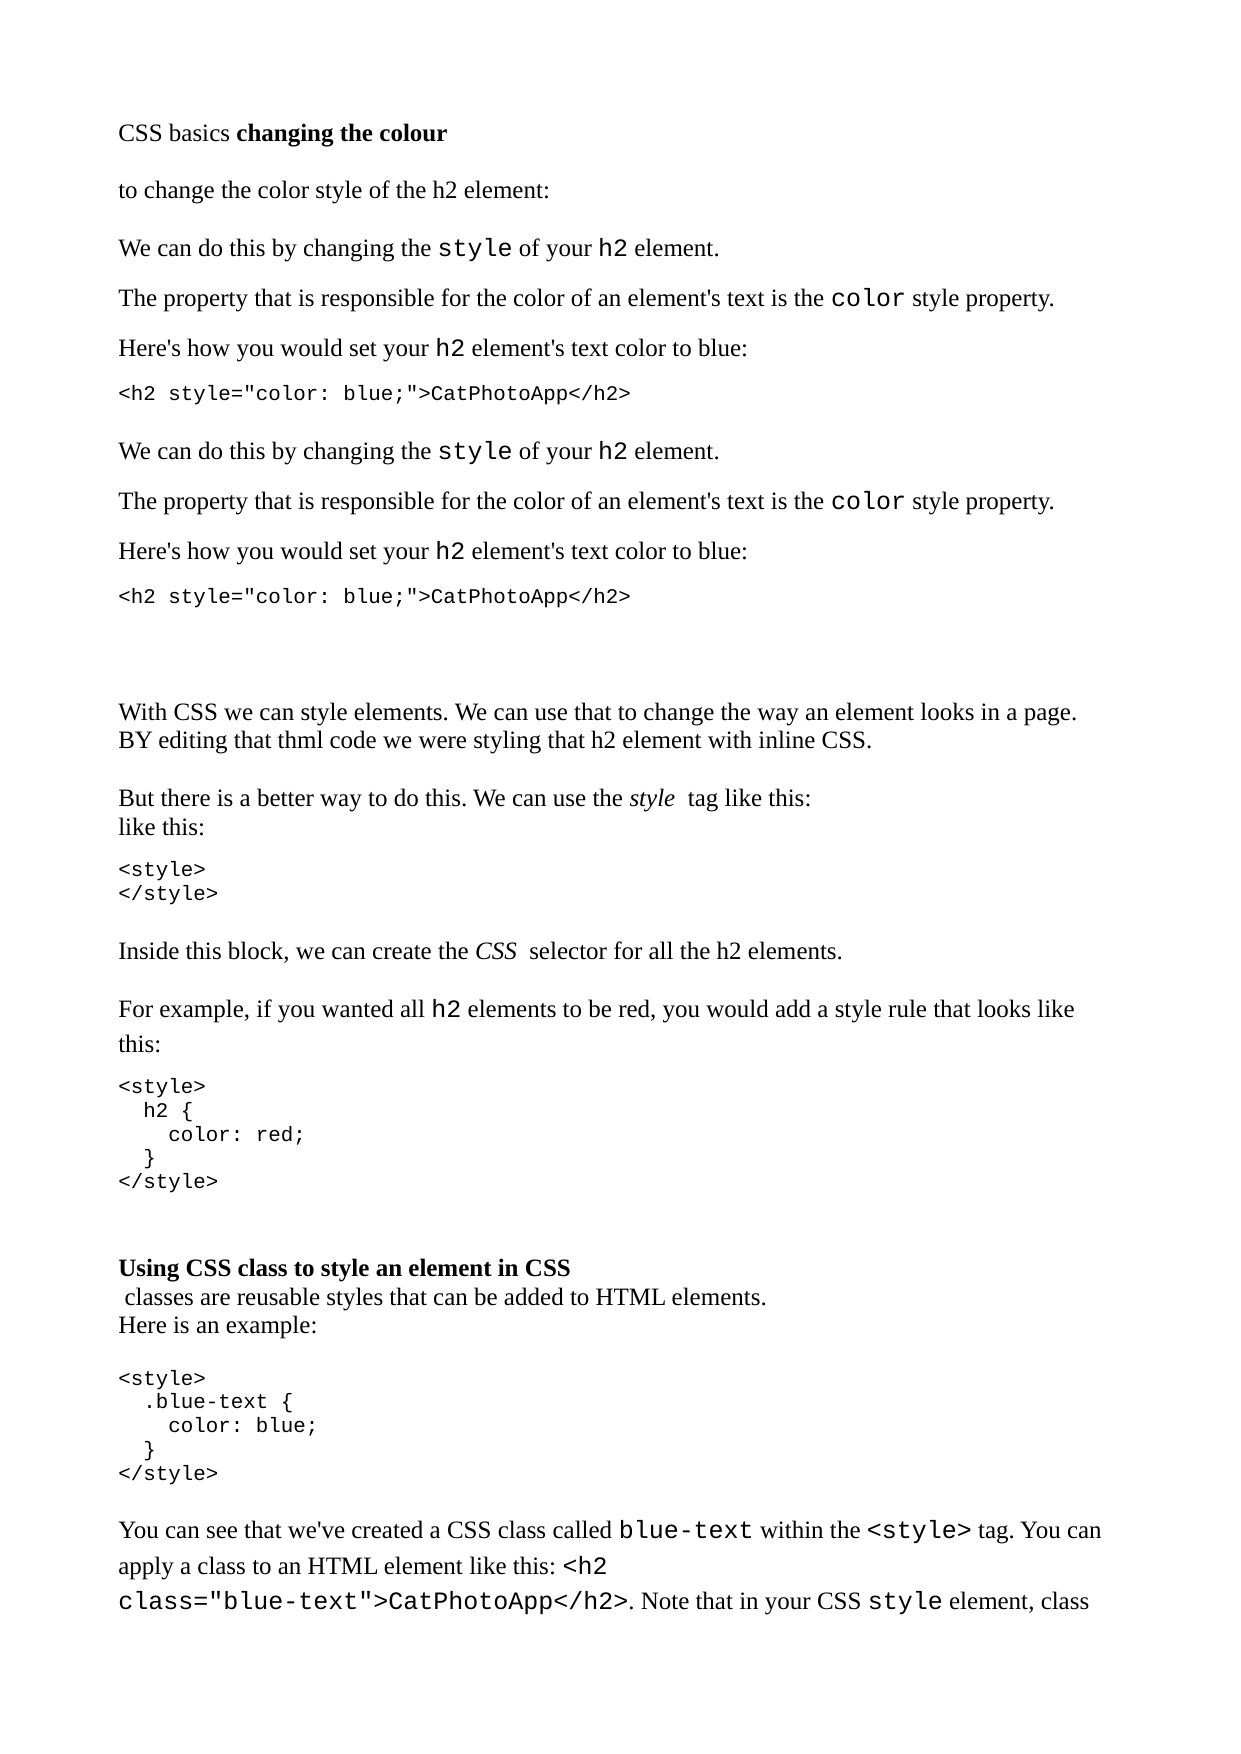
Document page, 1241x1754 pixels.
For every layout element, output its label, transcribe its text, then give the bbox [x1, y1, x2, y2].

text h2 { [118, 1100, 1122, 1124]
text The property that is responsible for the color of an element's text is the color style property. [118, 283, 1122, 314]
text <h2 style="color: blue;">CatPhotoApp</h2> [118, 586, 1122, 610]
text color: red; [118, 1124, 1122, 1147]
text </style> [118, 1462, 1122, 1486]
text You can see that we've created a CSS class called blue-text within the <style> tag. You can apply a class to an HTML element like this: <h2 class="blue-text">CatPhotoApp</h2>. Note that in your CSS style element, class [118, 1516, 1122, 1617]
text to change the color style of the h2 element: [118, 176, 1122, 204]
text BY editing that thml code we were styling that h2 element with inline CSS. [118, 726, 1122, 754]
text .blue-text { [118, 1392, 1122, 1415]
text </style> [118, 883, 1122, 907]
text Inside this block, we can create the CSS selector for all the h2 elements. [118, 936, 1122, 965]
text Here's how you would set your h2 element's text color to blue: [118, 333, 1122, 364]
text For example, if you wanted all h2 elements to be red, you would add a style rule that looks like this: [118, 994, 1122, 1058]
text } [118, 1439, 1122, 1462]
text <style> [118, 1368, 1122, 1392]
text color: blue; [118, 1415, 1122, 1439]
text We can do this by changing the style of your h2 element. [118, 436, 1122, 467]
text Here's how you would set your h2 element's text color to blue: [118, 536, 1122, 567]
text But there is a better way to do this. We can use the style tag like this: [118, 783, 1122, 812]
text <h2 style="color: blue;">CatPhotoApp</h2> [118, 383, 1122, 407]
text Using CSS class to style an element in CSS [118, 1253, 1122, 1282]
text } [118, 1147, 1122, 1171]
text classes are reusable styles that can be added to HTML elements. [118, 1282, 1122, 1310]
text Here is an example: [118, 1310, 1122, 1339]
text <style> [118, 859, 1122, 883]
text With CSS we can style elements. We can use that to change the way an element looks in a page. [118, 697, 1122, 726]
text like this: [118, 812, 1122, 841]
text The property that is responsible for the color of an element's text is the color style property. [118, 486, 1122, 517]
text </style> [118, 1171, 1122, 1195]
text We can do this by changing the style of your h2 element. [118, 233, 1122, 264]
text <style> [118, 1076, 1122, 1100]
text CSS basics changing the colour [118, 118, 1122, 147]
